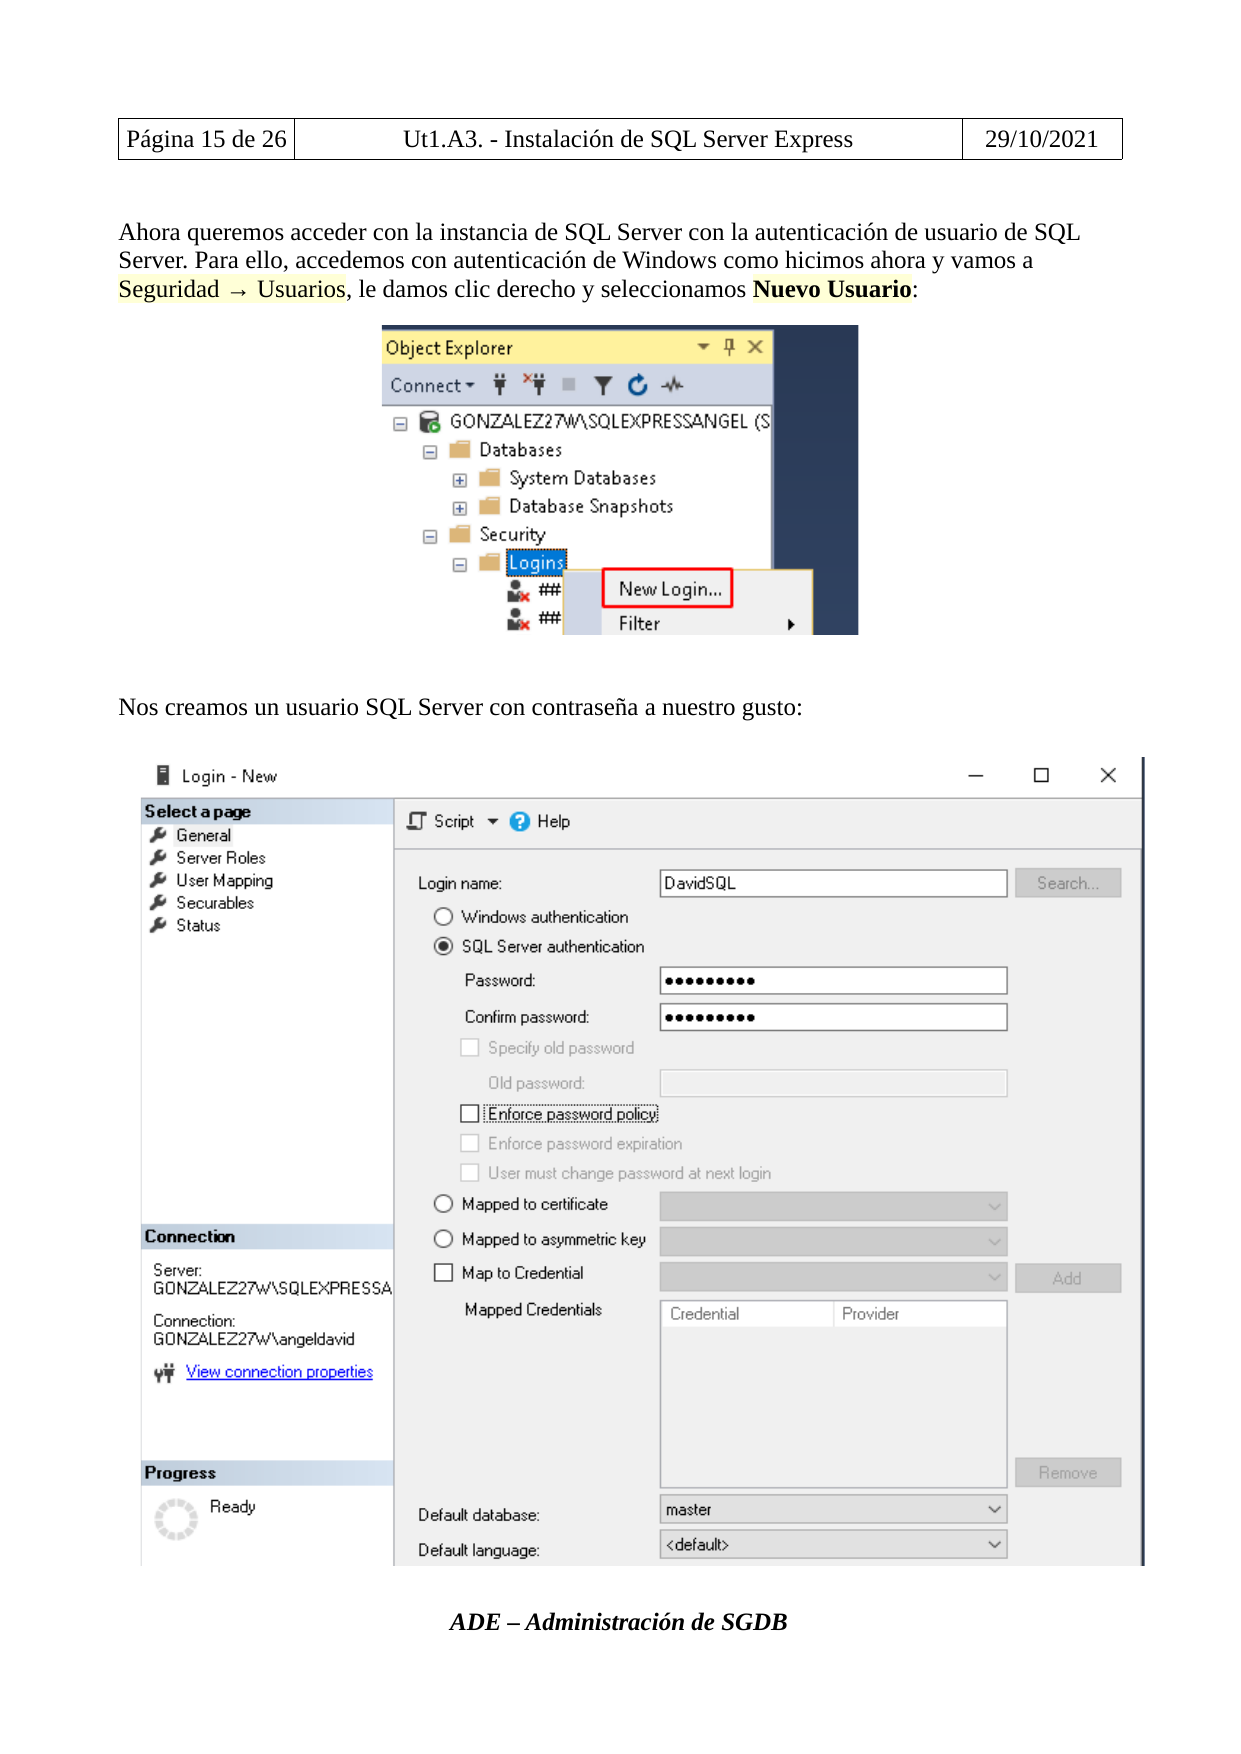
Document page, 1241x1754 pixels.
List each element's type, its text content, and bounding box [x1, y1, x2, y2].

text Ahora queremos acceder con la instancia de SQL Server con la autenticación de usuario de SQL Server. Para ello, accedemos con autenticación de Windows como hicimos ahora y vamos a Seguridad → Usuarios, le damos clic derecho y seleccionamos Nuevo Usuario: [118, 217, 1122, 303]
picture [140, 757, 1145, 1566]
text Nos creamos un usuario SQL Server con contraseña a nuestro gusto: [118, 692, 1122, 721]
picture [381, 325, 859, 635]
